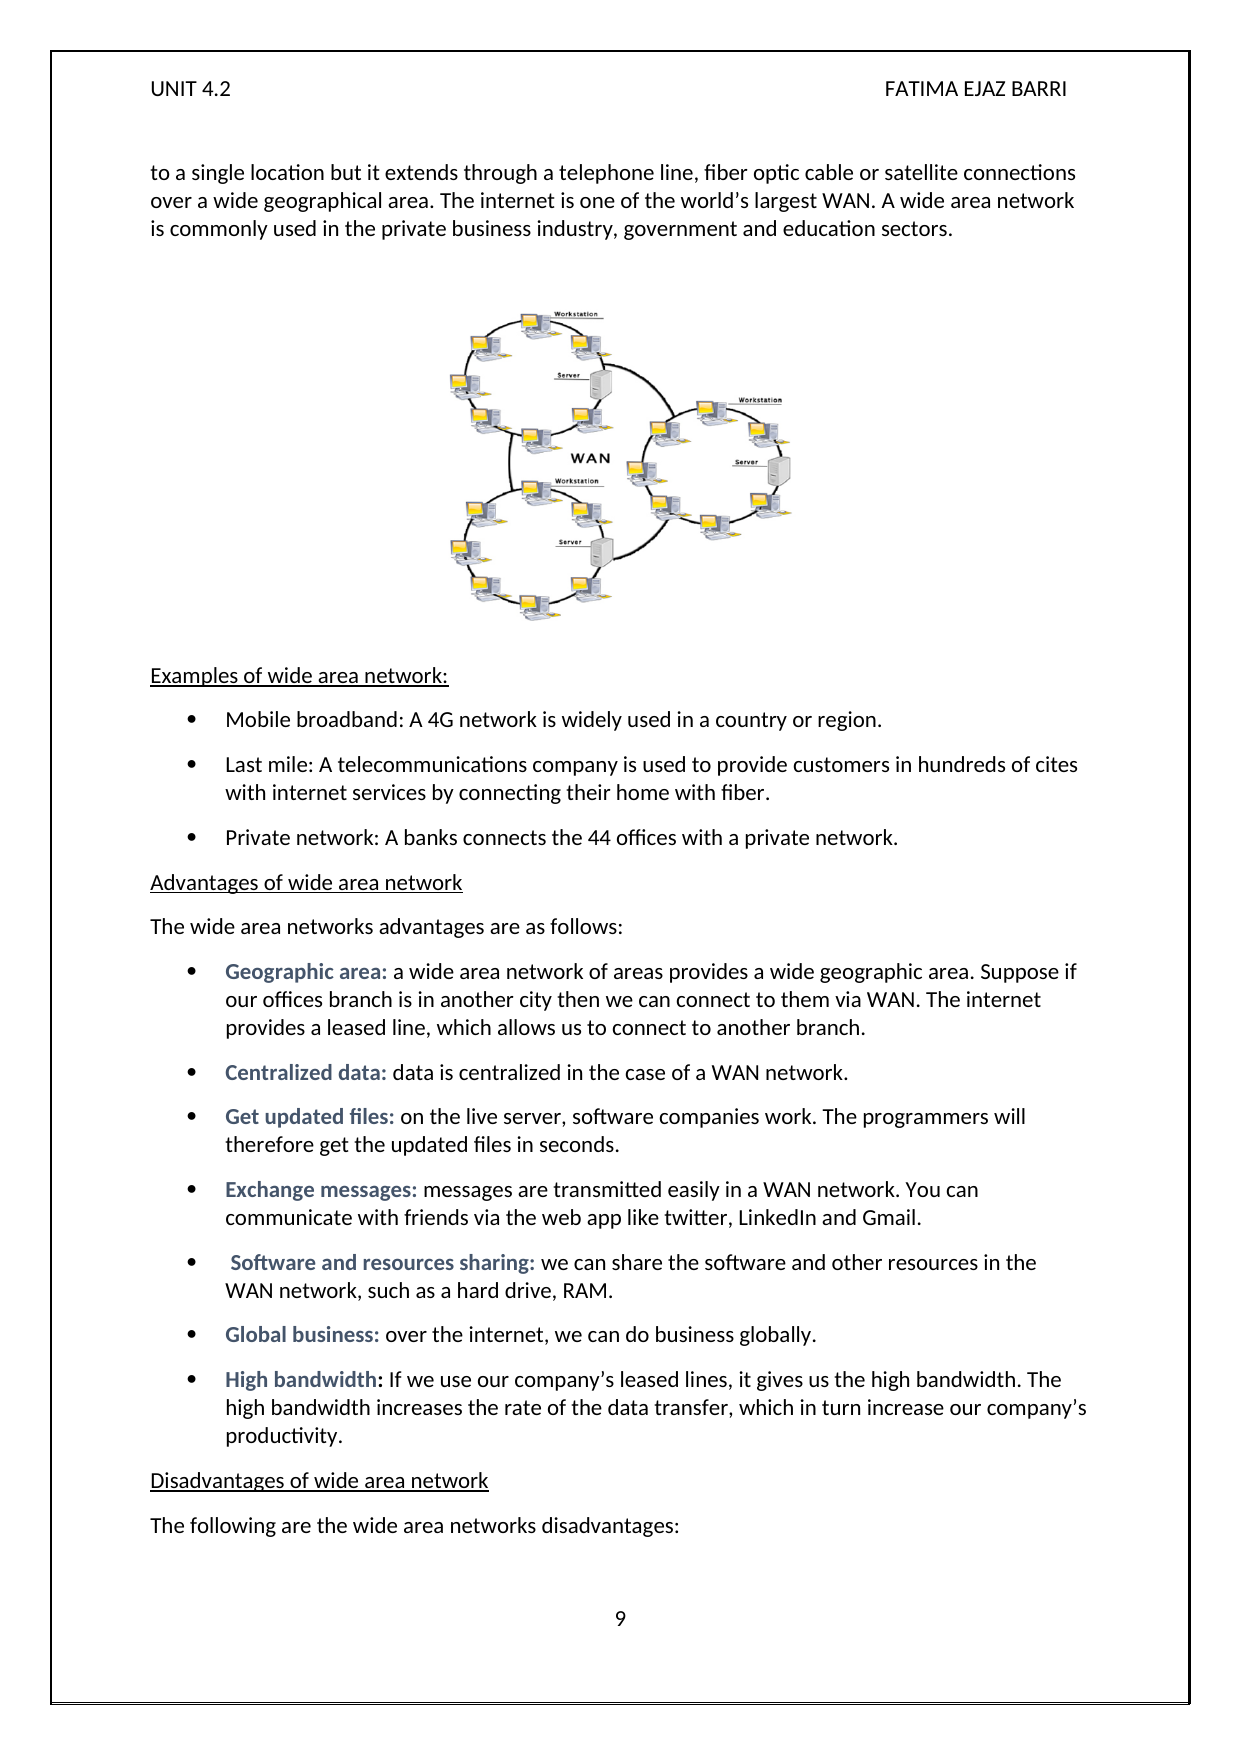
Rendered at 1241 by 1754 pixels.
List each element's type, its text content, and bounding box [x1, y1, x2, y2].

list Last mile: A telecommunications company is used to provide customers in hundreds of cites with internet services by connecting their home with fiber. [188, 750, 1090, 806]
list Centralized data: data is centralized in the case of a WAN network. [188, 1058, 1090, 1086]
list Geographic area: a wide area network of areas provides a wide geographic area. Suppose if our offices branch is in another city then we can connect to them via WAN. The internet provides a leased line, which allows us to connect to another branch. [188, 957, 1090, 1041]
list Global business: over the internet, we can do business globally. [188, 1321, 1090, 1349]
text Advantages of wide area network [150, 868, 1090, 896]
list Get updated files: on the live server, software companies work. The programmers will therefore get the updated files in seconds. [188, 1102, 1090, 1158]
list Exchange messages: messages are transmitted easily in a WAN network. You can communicate with friends via the web app like twitter, LinkedIn and Gmail. [188, 1175, 1090, 1231]
text The following are the wide area networks disadvantages: [150, 1511, 1090, 1539]
text to a single location but it extends through a telephone line, fiber optic cable or satellite connections over a wide geographical area. The internet is one of the world’s largest WAN. A wide area network is commonly used in the private business industry, government and education sectors. [150, 158, 1090, 242]
list Private network: A banks connects the 44 offices with a private network. [188, 823, 1090, 851]
list High bandwidth: If we use our company’s leased lines, it gives us the high bandwidth. The high bandwidth increases the rate of the data transfer, which in turn increase our company’s productivity. [188, 1365, 1090, 1449]
text Examples of wide area network: [150, 661, 1090, 689]
list Software and resources sharing: we can share the software and other resources in the WAN network, such as a hard drive, RAM. [188, 1248, 1090, 1304]
list Mobile broadband: A 4G network is widely used in a country or region. [188, 706, 1090, 734]
text The wide area networks advantages are as follows: [150, 912, 1090, 940]
text Disadvantages of wide area network [150, 1466, 1090, 1494]
